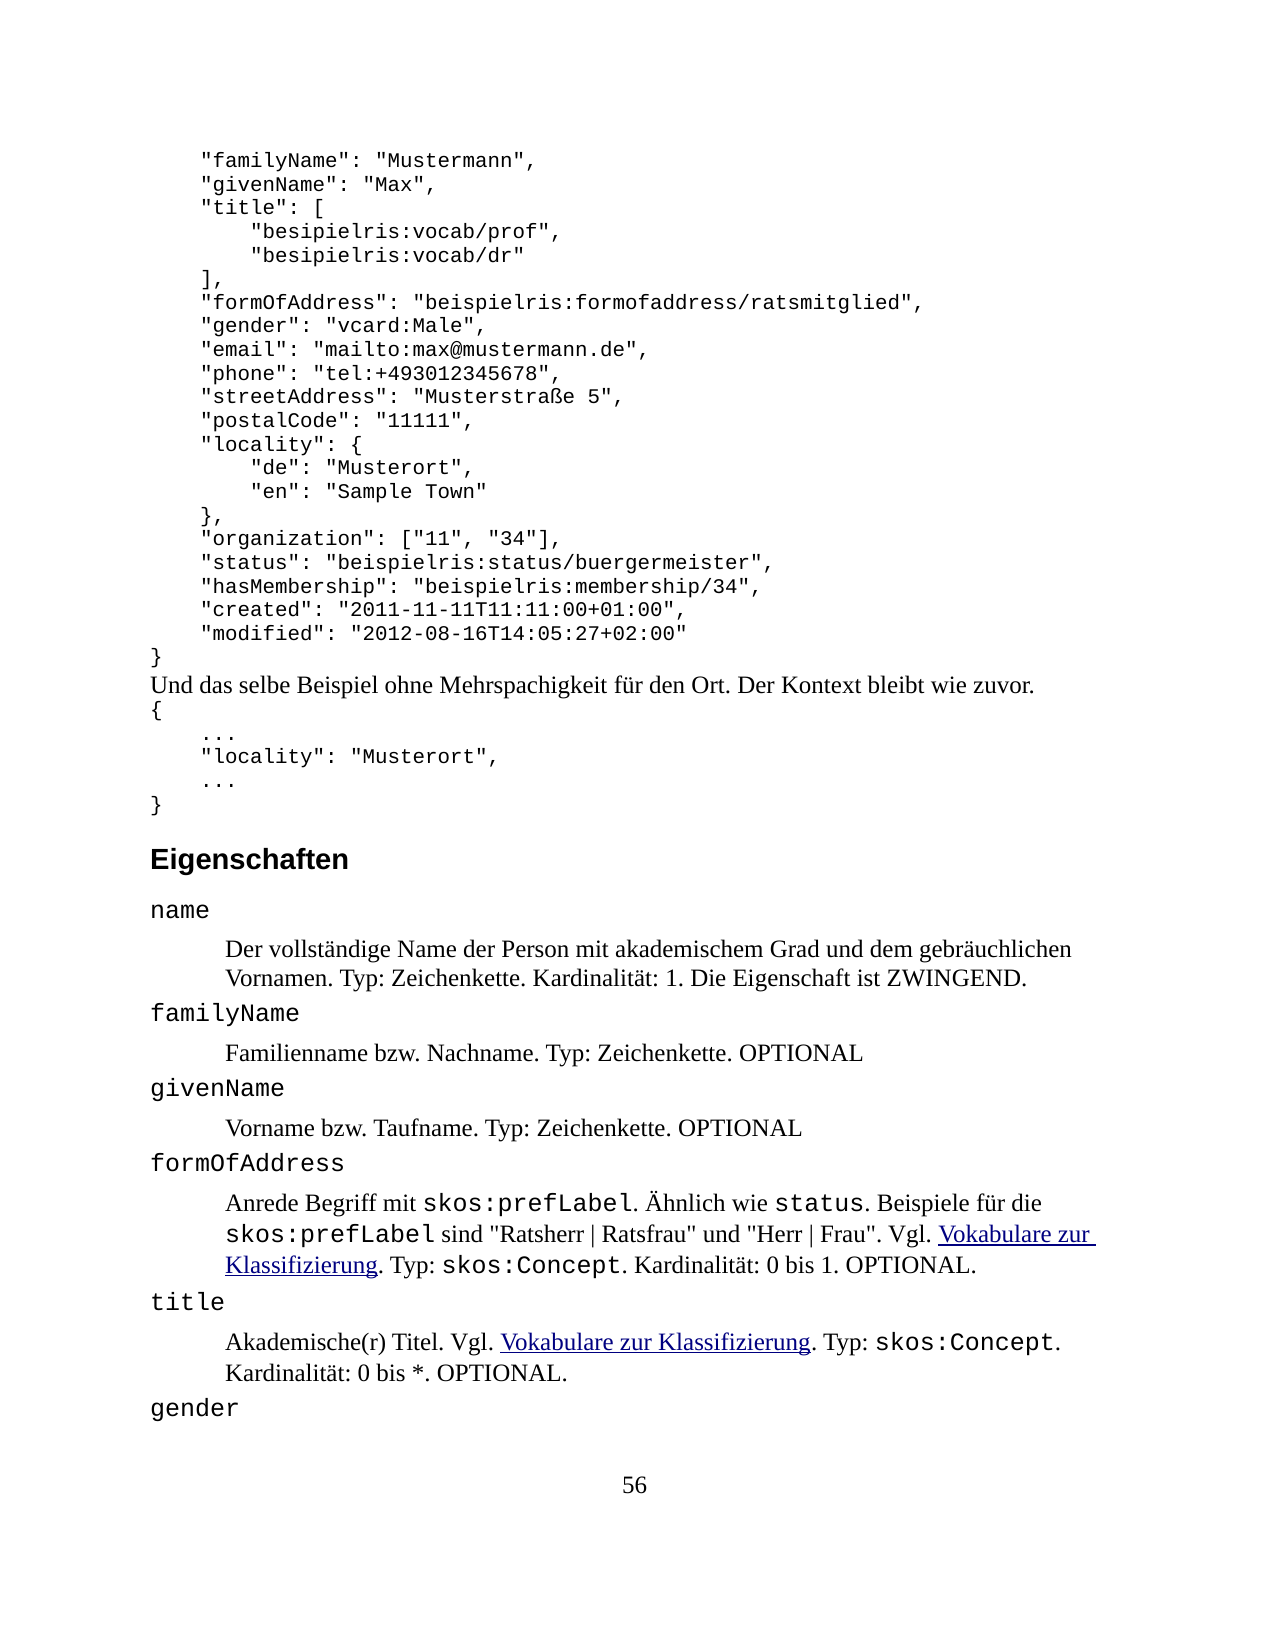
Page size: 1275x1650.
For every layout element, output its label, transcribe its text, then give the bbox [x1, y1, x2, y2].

text "besipielris:vocab/prof", [150, 221, 1125, 244]
text Der vollständige Name der Person mit akademischem Grad und dem gebräuchlichen Vornamen. Typ: Zeichenkette. Kardinalität: 1. Die Eigenschaft ist ZWINGEND. [225, 934, 1125, 992]
text "hasMembership": "beispielris:membership/34", [150, 576, 1125, 599]
text Akademische(r) Titel. Vgl. Vokabulare zur Klassifizierung. Typ: skos:Concept. Kardinalität: 0 bis *. OPTIONAL. [225, 1327, 1125, 1387]
text } [150, 647, 1125, 670]
text Anrede Begriff mit skos:prefLabel. Ähnlich wie status. Beispiele für die skos:prefLabel sind "Ratsherr | Ratsfrau" und "Herr | Frau". Vgl. Vokabulare zur Klassifizierung. Typ: skos:Concept. Kardinalität: 0 bis 1. OPTIONAL. [225, 1188, 1125, 1281]
text formOfAddress [150, 1151, 1125, 1179]
text "besipielris:vocab/dr" [150, 244, 1125, 268]
text "formOfAddress": "beispielris:formofaddress/ratsmitglied", [150, 292, 1125, 316]
text name [150, 897, 1125, 926]
subtitle Eigenschaften [150, 842, 1125, 876]
text gender [150, 1396, 1125, 1424]
text Familienname bzw. Nachname. Typ: Zeichenkette. OPTIONAL [225, 1038, 1125, 1067]
text "postalCode": "11111", [150, 410, 1125, 434]
text "modified": "2012-08-16T14:05:27+02:00" [150, 623, 1125, 647]
text "gender": "vcard:Male", [150, 316, 1125, 339]
text }, [150, 505, 1125, 528]
text "status": "beispielris:status/buergermeister", [150, 552, 1125, 576]
text "en": "Sample Town" [150, 481, 1125, 505]
text "phone": "tel:+493012345678", [150, 363, 1125, 386]
text ... [150, 723, 1125, 746]
text "streetAddress": "Musterstraße 5", [150, 386, 1125, 410]
text "title": [ [150, 197, 1125, 221]
text Vorname bzw. Taufname. Typ: Zeichenkette. OPTIONAL [225, 1113, 1125, 1142]
text title [150, 1290, 1125, 1318]
text "email": "mailto:max@mustermann.de", [150, 339, 1125, 363]
text "givenName": "Max", [150, 174, 1125, 197]
text } [150, 793, 1125, 817]
text "familyName": "Mustermann", [150, 150, 1125, 174]
text "created": "2011-11-11T11:11:00+01:00", [150, 599, 1125, 623]
text givenName [150, 1076, 1125, 1104]
text "organization": ["11", "34"], [150, 528, 1125, 552]
text Und das selbe Beispiel ohne Mehrspachigkeit für den Ort. Der Kontext bleibt wie zuvor. [150, 670, 1125, 699]
text "locality": "Musterort", [150, 746, 1125, 770]
text ], [150, 268, 1125, 292]
text "locality": { [150, 434, 1125, 457]
text familyName [150, 1001, 1125, 1029]
text ... [150, 770, 1125, 793]
text { [150, 699, 1125, 723]
text "de": "Musterort", [150, 457, 1125, 481]
